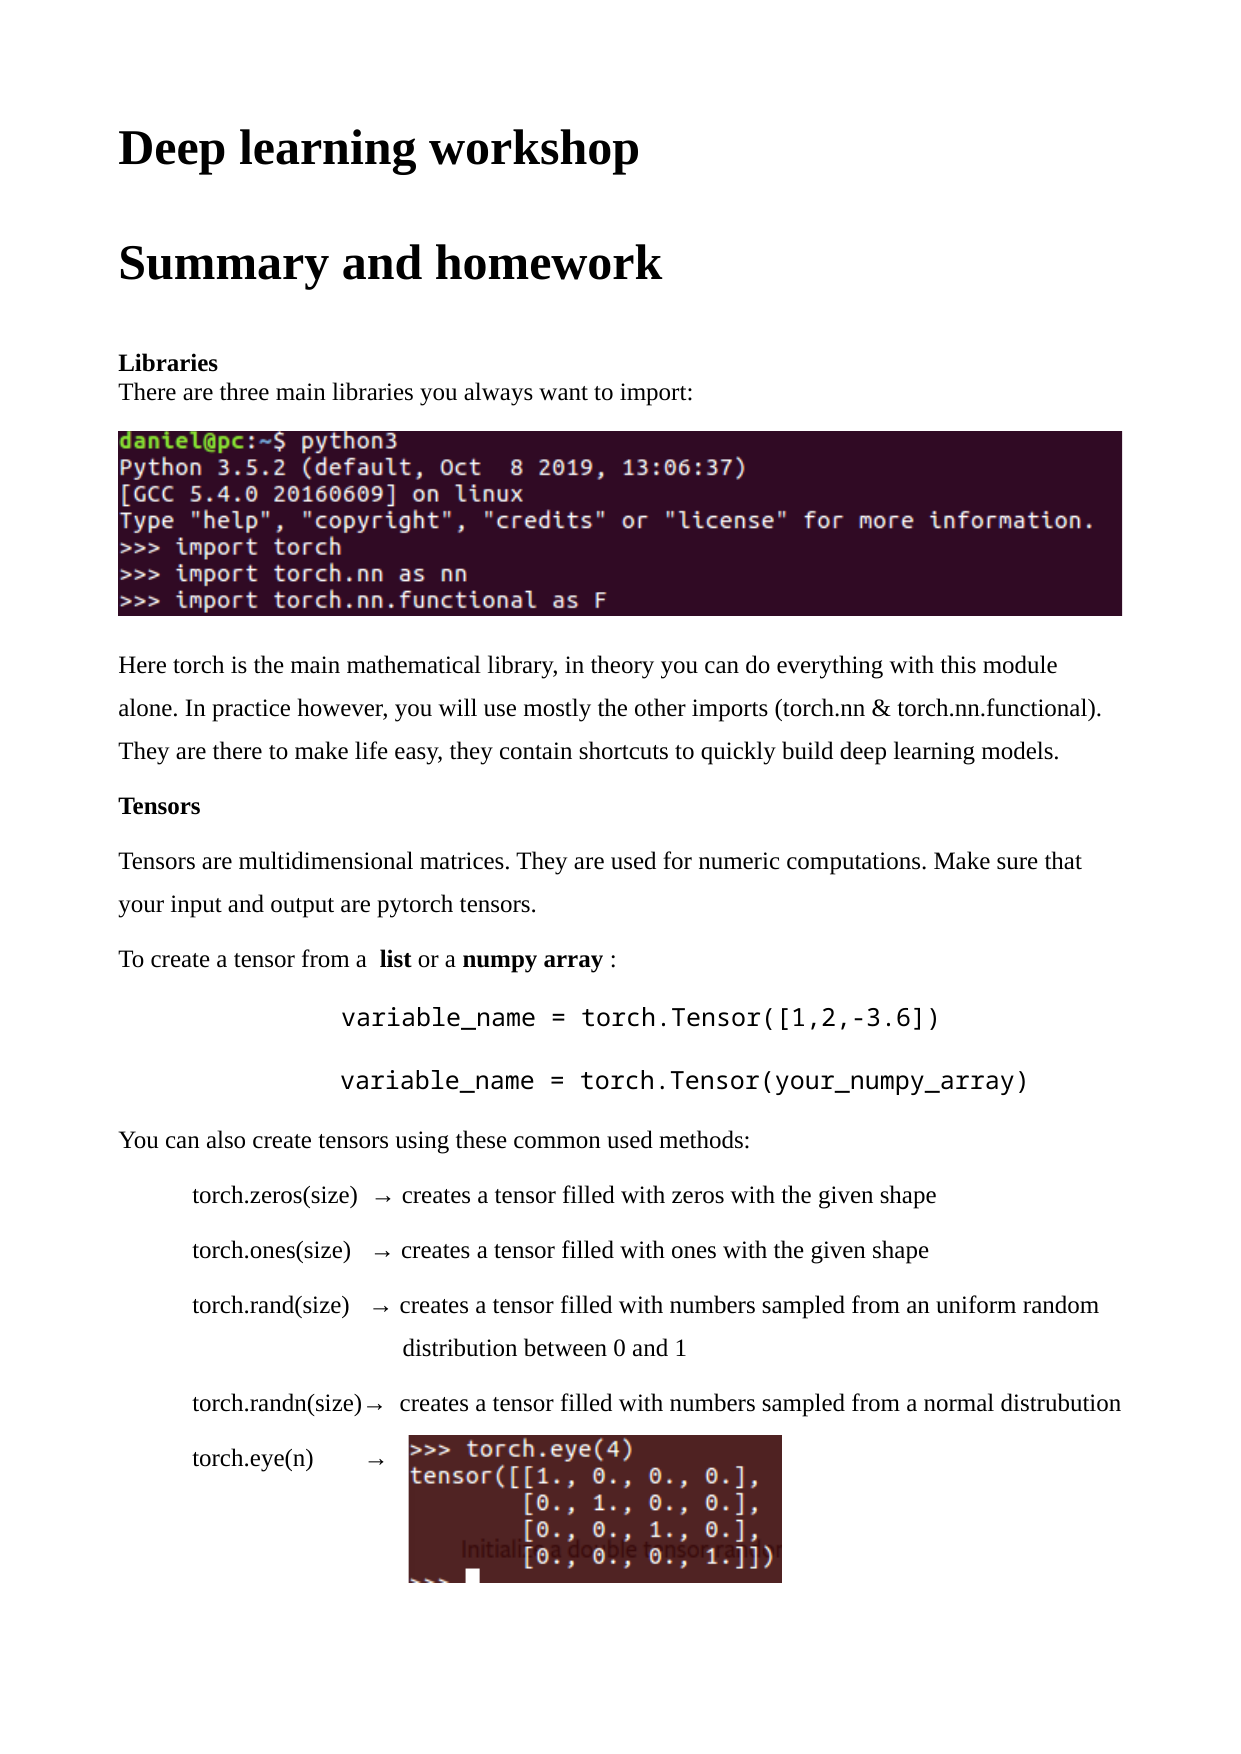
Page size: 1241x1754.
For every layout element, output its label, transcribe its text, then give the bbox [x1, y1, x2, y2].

text To create a tensor from a list or a numpy array : [118, 944, 1122, 973]
text There are three main libraries you always want to import: [118, 377, 1122, 406]
text variable_name = torch.Tensor([1,2,-3.6]) [118, 999, 1122, 1033]
text torch.ones(size) → creates a tensor filled with ones with the given shape [118, 1235, 1122, 1264]
text [782, 1443, 1122, 1472]
text Tensors [118, 791, 1122, 820]
picture [408, 1435, 782, 1583]
text Tensors are multidimensional matrices. They are used for numeric computations. Make sure that your input and output are pytorch tensors. [118, 846, 1122, 918]
picture [118, 431, 1123, 616]
text Deep learning workshop [118, 118, 1122, 176]
text You can also create tensors using these common used methods: [118, 1125, 1122, 1154]
text Here torch is the main mathematical library, in theory you can do everything with this module alone. In practice however, you will use mostly the other imports (torch.nn & torch.nn.functional). They are there to make life easy, they contain shortcuts to quickly build deep learning models. [118, 650, 1122, 765]
text torch.eye(n) → [118, 1443, 408, 1472]
text torch.rand(size) → creates a tensor filled with numbers sampled from an uniform random distribution between 0 and 1 [118, 1290, 1122, 1362]
text Libraries [118, 348, 1122, 377]
text variable_name = torch.Tensor(your_numpy_array) [118, 1062, 1122, 1096]
text torch.zeros(size) → creates a tensor filled with zeros with the given shape [118, 1180, 1122, 1209]
text torch.randn(size)→ creates a tensor filled with numbers sampled from a normal distrubution [118, 1388, 1122, 1417]
text Summary and homework [118, 233, 1122, 291]
